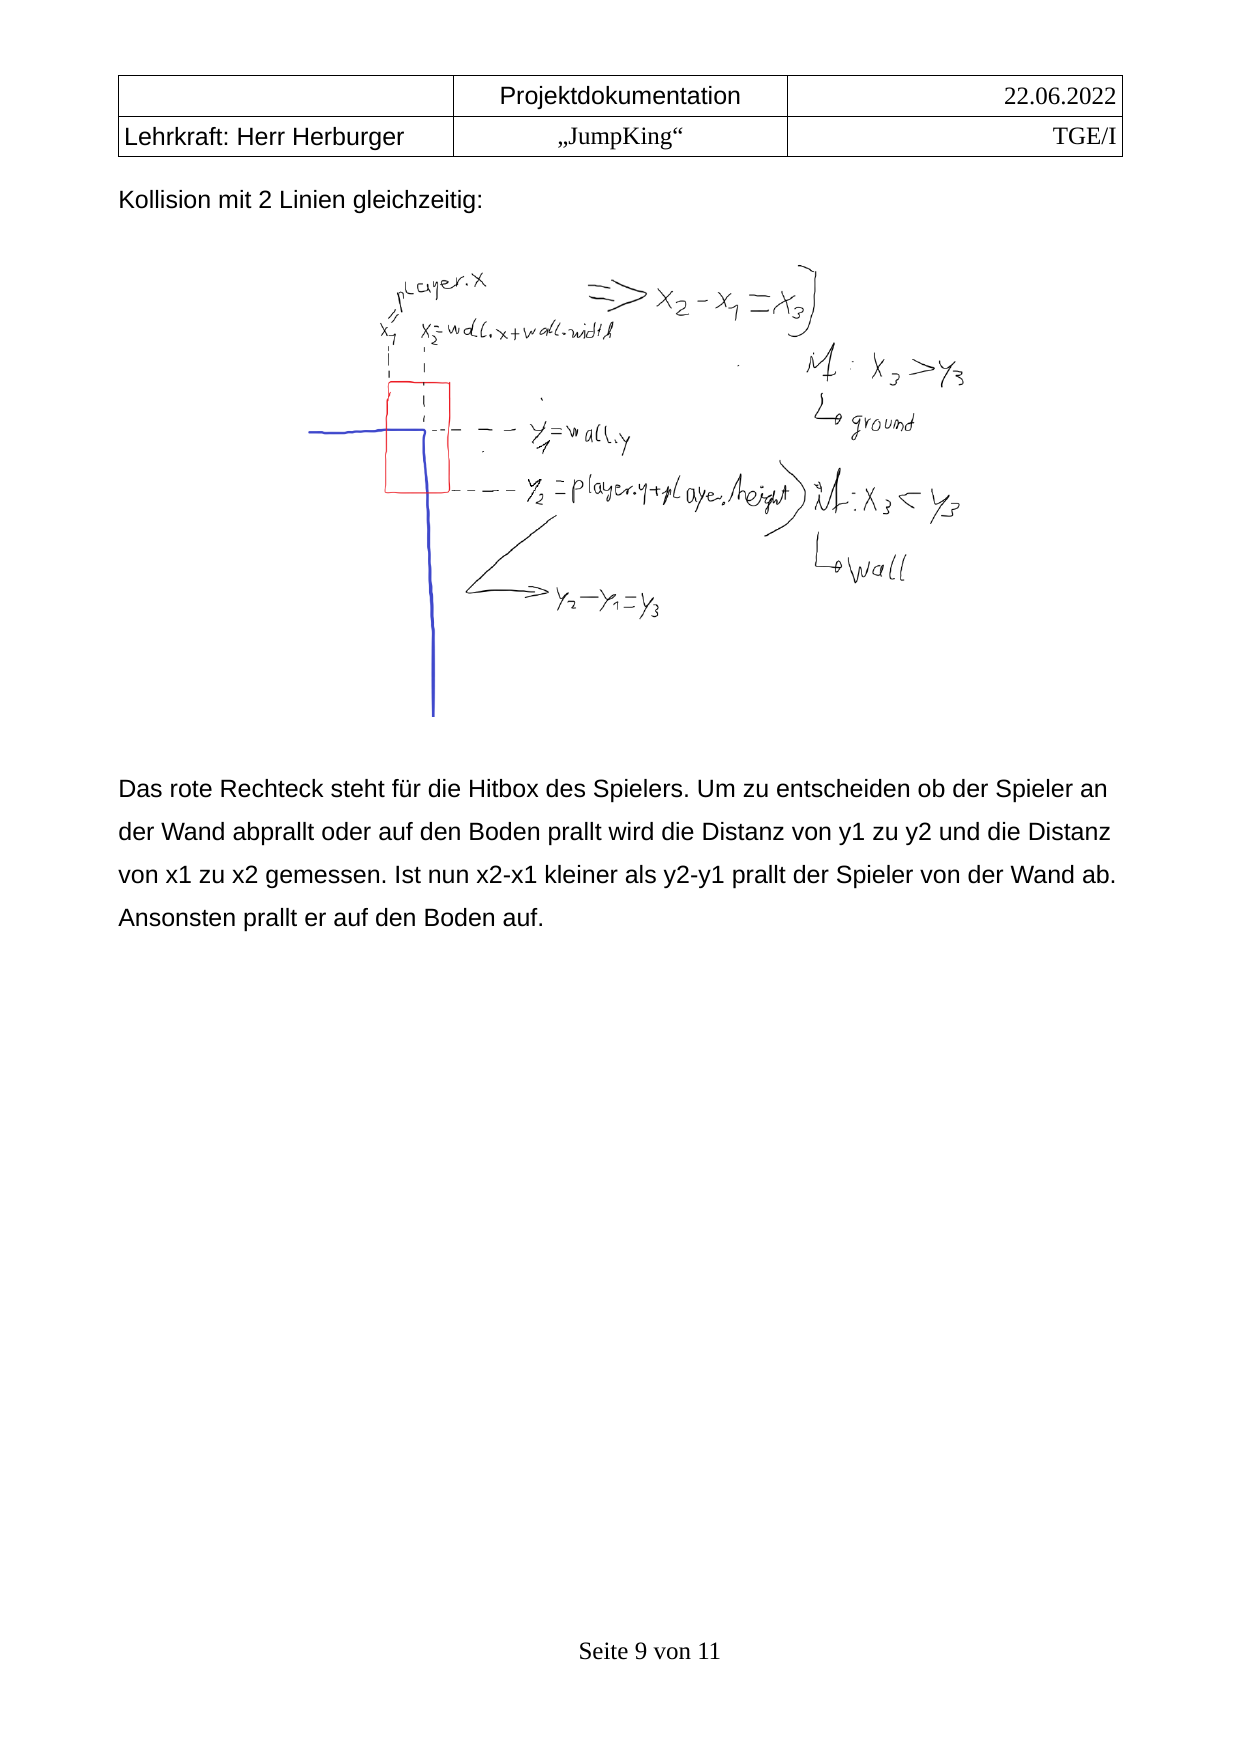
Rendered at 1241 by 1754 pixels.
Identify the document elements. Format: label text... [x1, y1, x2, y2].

picture [118, 228, 1091, 717]
text Das rote Rechteck steht für die Hitbox des Spielers. Um zu entscheiden ob der Spieler an der Wand abprallt oder auf den Boden prallt wird die Distanz von y1 zu y2 und die Distanz von x1 zu x2 gemessen. Ist nun x2-x1 kleiner als y2-y1 prallt der Spieler von der Wand ab. Ansonsten prallt er auf den Boden auf. [118, 774, 1122, 932]
text Kollision mit 2 Linien gleichzeitig: [118, 185, 1122, 214]
